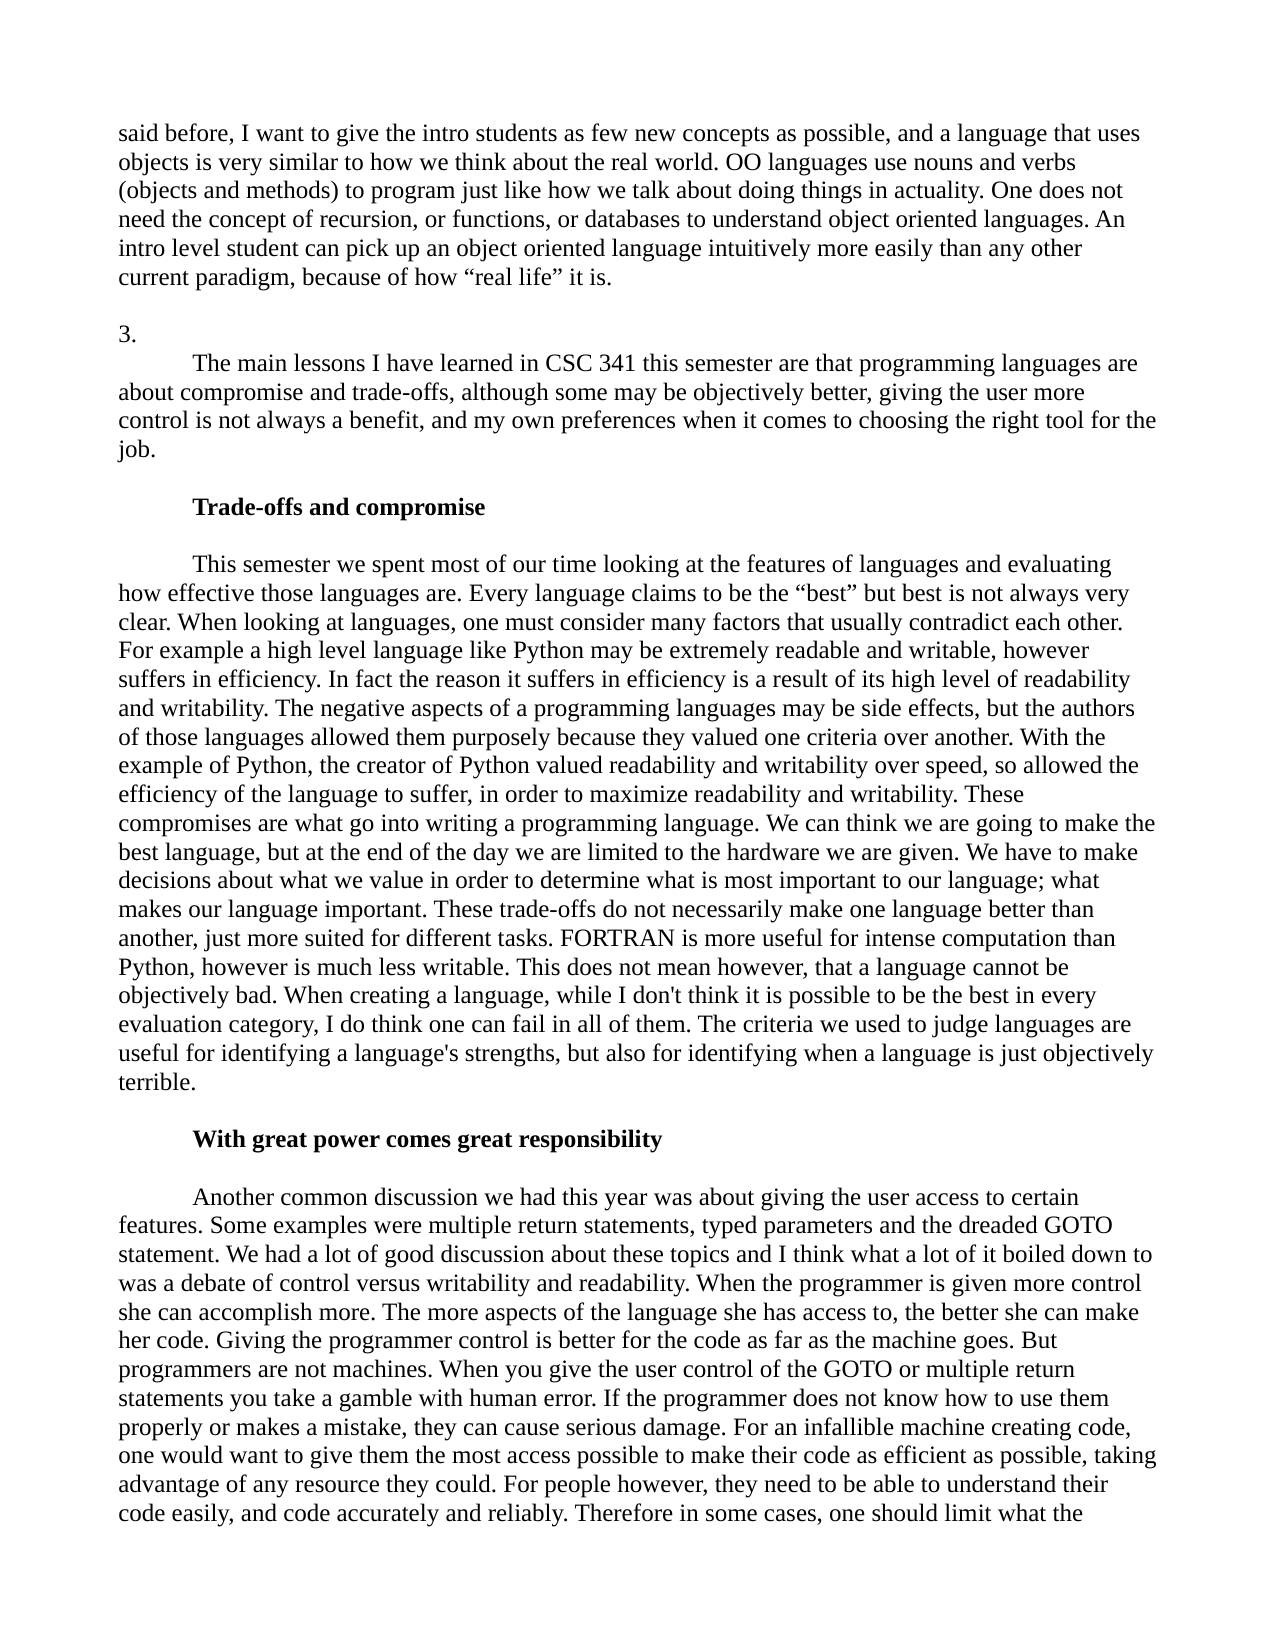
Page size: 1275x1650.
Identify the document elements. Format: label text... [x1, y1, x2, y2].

text said before, I want to give the intro students as few new concepts as possible, and a language that uses objects is very similar to how we think about the real world. OO languages use nouns and verbs (objects and methods) to program just like how we talk about doing things in actuality. One does not need the concept of recursion, or functions, or databases to understand object oriented languages. An intro level student can pick up an object oriented language intuitively more easily than any other current paradigm, because of how “real life” it is. [118, 118, 1157, 291]
text Trade-offs and compromise [118, 492, 1157, 521]
text The main lessons I have learned in CSC 341 this semester are that programming languages are about compromise and trade-offs, although some may be objectively better, giving the user more control is not always a benefit, and my own preferences when it comes to choosing the right tool for the job. [118, 348, 1157, 463]
text 3. [118, 319, 1157, 348]
text This semester we spent most of our time looking at the features of languages and evaluating how effective those languages are. Every language claims to be the “best” but best is not always very clear. When looking at languages, one must consider many factors that usually contradict each other. For example a high level language like Python may be extremely readable and writable, however suffers in efficiency. In fact the reason it suffers in efficiency is a result of its high level of readability and writability. The negative aspects of a programming languages may be side effects, but the authors of those languages allowed them purposely because they valued one criteria over another. With the example of Python, the creator of Python valued readability and writability over speed, so allowed the efficiency of the language to suffer, in order to maximize readability and writability. These compromises are what go into writing a programming language. We can think we are going to make the best language, but at the end of the day we are limited to the hardware we are given. We have to make decisions about what we value in order to determine what is most important to our language; what makes our language important. These trade-offs do not necessarily make one language better than another, just more suited for different tasks. FORTRAN is more useful for intense computation than Python, however is much less writable. This does not mean however, that a language cannot be objectively bad. When creating a language, while I don't think it is possible to be the best in every evaluation category, I do think one can fail in all of them. The criteria we used to judge languages are useful for identifying a language's strengths, but also for identifying when a language is just objectively terrible. [118, 549, 1157, 1096]
text Another common discussion we had this year was about giving the user access to certain features. Some examples were multiple return statements, typed parameters and the dreaded GOTO statement. We had a lot of good discussion about these topics and I think what a lot of it boiled down to was a debate of control versus writability and readability. When the programmer is given more control she can accomplish more. The more aspects of the language she has access to, the better she can make her code. Giving the programmer control is better for the code as far as the machine goes. But programmers are not machines. When you give the user control of the GOTO or multiple return statements you take a gamble with human error. If the programmer does not know how to use them properly or makes a mistake, they can cause serious damage. For an infallible machine creating code, one would want to give them the most access possible to make their code as efficient as possible, taking advantage of any resource they could. For people however, they need to be able to understand their code easily, and code accurately and reliably. Therefore in some cases, one should limit what the [118, 1182, 1157, 1527]
text With great power comes great responsibility [118, 1124, 1157, 1153]
